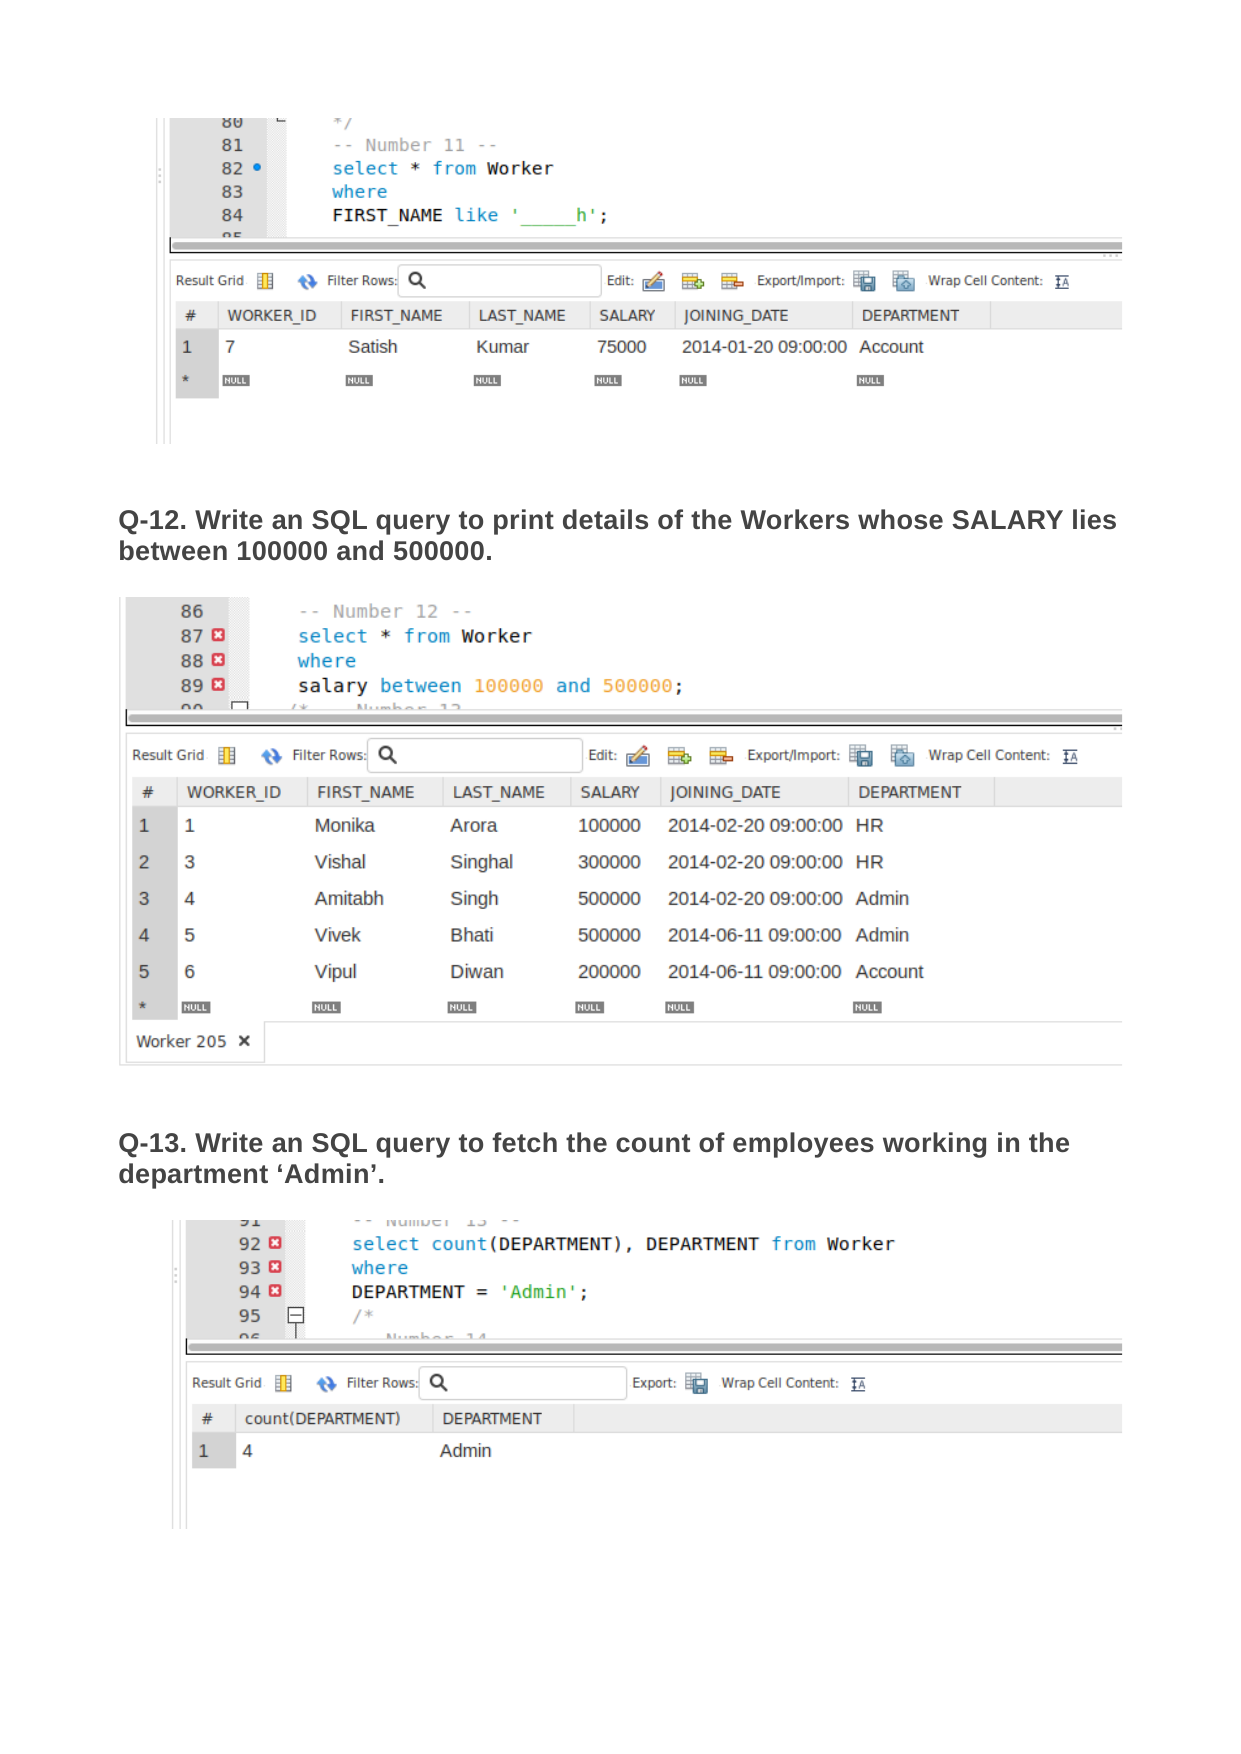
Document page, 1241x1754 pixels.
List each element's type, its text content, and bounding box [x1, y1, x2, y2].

picture [118, 597, 1123, 1067]
subtitle Q-12. Write an SQL query to print details of the Workers whose SALARY lies between 100000 and 500000. [118, 504, 1122, 567]
subtitle Q-13. Write an SQL query to fetch the count of employees working in the department ‘Admin’. [118, 1127, 1122, 1189]
picture [118, 1220, 1123, 1529]
picture [118, 118, 1123, 444]
